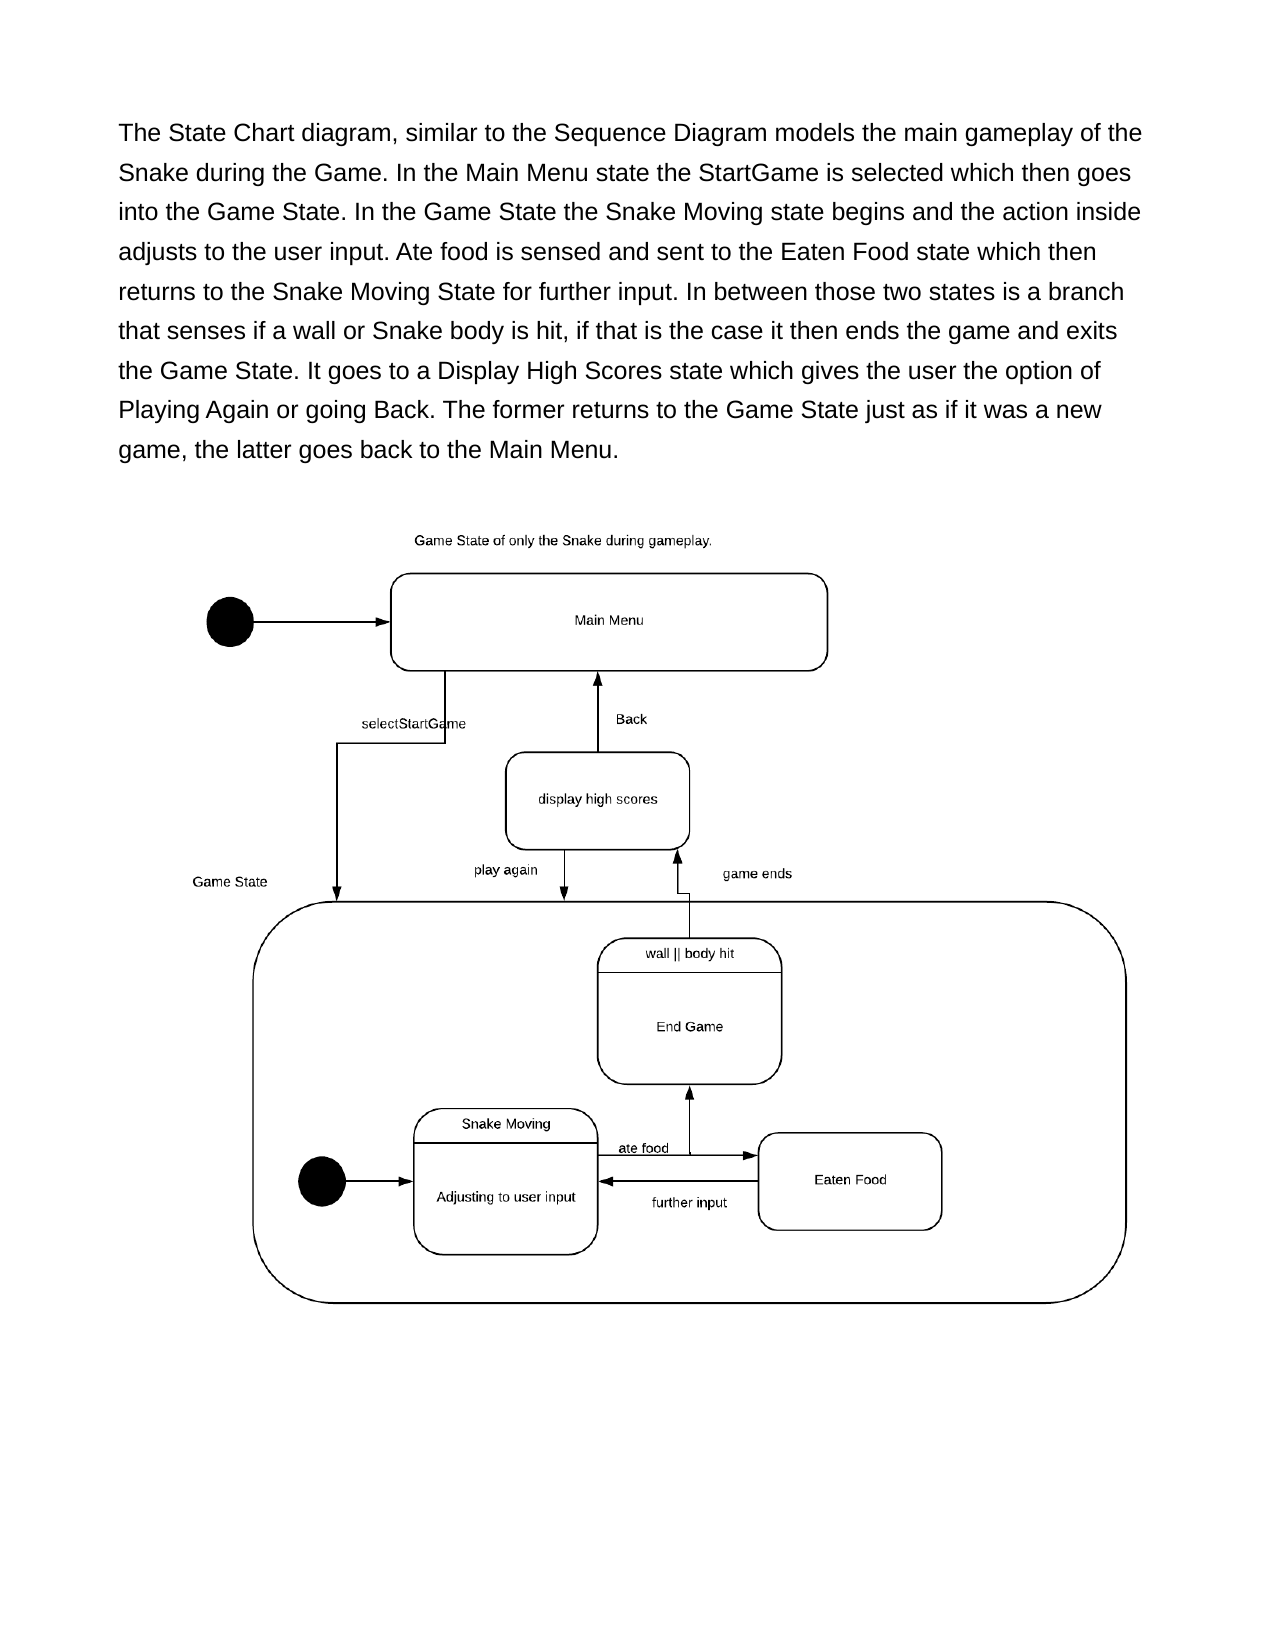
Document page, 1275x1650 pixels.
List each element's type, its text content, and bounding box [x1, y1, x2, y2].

text The State Chart diagram, similar to the Sequence Diagram models the main gameplay of the Snake during the Game. In the Main Menu state the StartGame is selected which then goes into the Game State. In the Game State the Snake Moving state begins and the action inside adjusts to the user input. Ate food is sensed and sent to the Eaten Food state which then returns to the Snake Moving State for further input. In between those two states is a branch that senses if a wall or Snake body is hit, if that is the case it then ends the game and exits the Game State. It goes to a Display High Scores state which gives the user the option of Playing Again or going Back. The former returns to the Game State just as if it was a new game, the latter goes back to the Main Menu. [118, 118, 1157, 463]
picture [118, 474, 1157, 1334]
